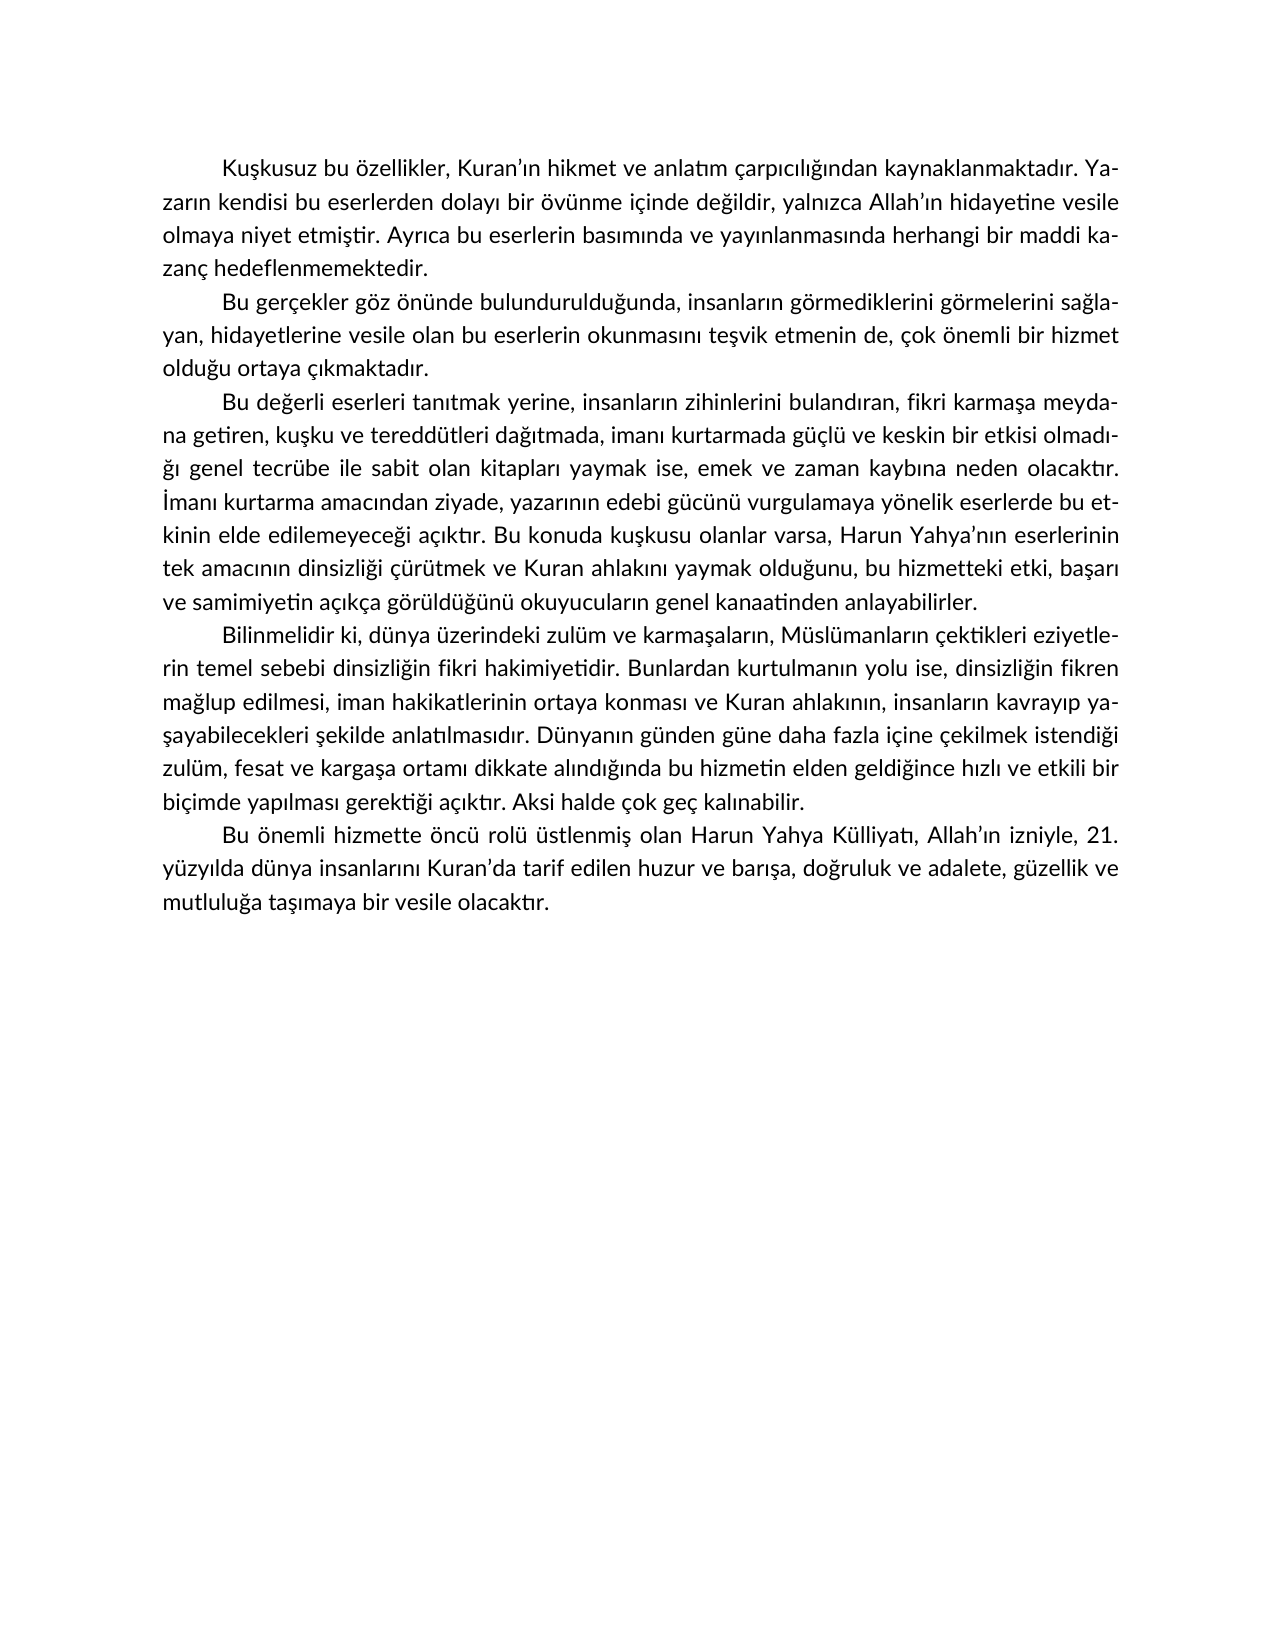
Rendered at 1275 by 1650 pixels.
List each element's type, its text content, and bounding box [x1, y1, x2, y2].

text Bu önem­li hiz­met­te ön­cü ro­lü üst­len­miş olan Ha­run Yah­ya Kül­li­ya­tı, Allah’ın iz­niy­le, 21. yüz­yıl­da dün­ya in­san­la­rı­nı Ku­ran’da ta­rif edi­len hu­zur ve ba­rı­şa, doğ­ru­luk ve ada­le­te, gü­zel­lik ve mut­lu­lu­ğa ta­şı­ma­ya bir ve­si­le ola­cak­tır. [162, 817, 1119, 917]
text Bu ger­çek­ler göz önün­de bu­lun­du­rul­du­ğun­da, in­san­la­rın gör­me­dik­le­ri­ni gör­me­le­ri­ni sağ­la­yan, hi­da­yet­le­ri­ne ve­si­le olan bu eser­le­rin okun­ma­sı­nı teş­vik et­me­nin de, çok önem­li bir hiz­met ol­du­ğu or­ta­ya çık­mak­ta­dır. [162, 283, 1119, 383]
text Bi­lin­me­li­dir ki, dün­ya üze­rin­de­ki zu­lüm ve kar­ma­şa­la­rın, Müs­lü­man­la­rın çek­tik­le­ri ezi­yet­le­rin te­mel se­be­bi din­siz­li­ğin fik­ri ha­ki­mi­ye­ti­dir. Bun­lar­dan kur­tul­ma­nın yo­lu ise, din­siz­li­ğin fik­ren mağ­lup edil­me­si, iman ha­ki­kat­le­ri­nin or­ta­ya kon­ma­sı ve Ku­ran ah­la­kı­nın, in­san­la­rın kav­ra­yıp ya­şa­ya­bi­le­cek­le­ri şe­kil­de an­la­tıl­ma­sı­dır. Dün­ya­nın gün­den gü­ne da­ha faz­la içi­ne çe­kil­mek is­ten­di­ği zu­lüm, fe­sat ve kar­ga­şa or­ta­mı dik­ka­te alın­dı­ğın­da bu hiz­me­tin el­den gel­di­ğin­ce hız­lı ve et­ki­li bir bi­çim­de ya­pıl­ma­sı ge­rek­ti­ği açık­tır. Ak­si hal­de çok geç ka­lı­na­bi­lir. [162, 617, 1119, 817]
text Bu de­ğer­li eser­le­ri ta­nıt­mak ye­ri­ne, in­san­la­rın zi­hin­le­ri­ni bu­lan­dı­ran, fik­ri kar­ma­şa mey­da­na ge­ti­ren, kuş­ku ve te­red­düt­le­ri da­ğıt­ma­da, ima­nı kur­tar­ma­da güç­lü ve kes­kin bir et­ki­si ol­ma­dı­ğı ge­nel tec­rü­be ile sa­bit olan ki­tap­la­rı yay­mak ise, emek ve za­man kay­bı­na ne­den ola­cak­tır. İma­nı kur­tar­ma ama­cın­dan zi­ya­de, ya­za­rı­nın ede­bi gü­cü­nü vur­gu­la­ma­ya yö­ne­lik eser­ler­de bu et­ki­nin el­de edi­le­me­ye­ce­ği açık­tır. Bu ko­nu­da kuş­ku­su olan­lar var­sa, Ha­run Yah­ya’nın eser­le­ri­nin tek ama­cı­nın din­siz­li­ği çü­rüt­mek ve Ku­ran ah­la­kı­nı yay­mak ol­du­ğu­nu, bu hiz­met­te­ki et­ki, ba­şa­rı ve sa­mi­mi­ye­tin açık­ça gö­rül­dü­ğü­nü oku­yu­cu­la­rın ge­nel ka­na­atin­den an­la­ya­bi­lir­ler. [162, 383, 1119, 617]
text Kuş­ku­suz bu özel­lik­ler, Ku­ran’ın hik­met ve an­la­tım çar­pı­cı­lı­ğın­dan kay­nak­lan­mak­ta­dır. Ya­za­rın ken­di­si bu eser­ler­den do­la­yı bir övün­me için­de de­ğil­dir, yal­nız­ca Al­lah’ın hi­da­ye­ti­ne ve­si­le ol­ma­ya ni­yet et­miş­tir. Ay­rı­ca bu eser­le­rin ba­sı­mın­da ve ya­yın­lan­ma­sın­da her­han­gi bir mad­di ka­zanç he­def­len­me­mek­te­dir. [162, 150, 1119, 283]
